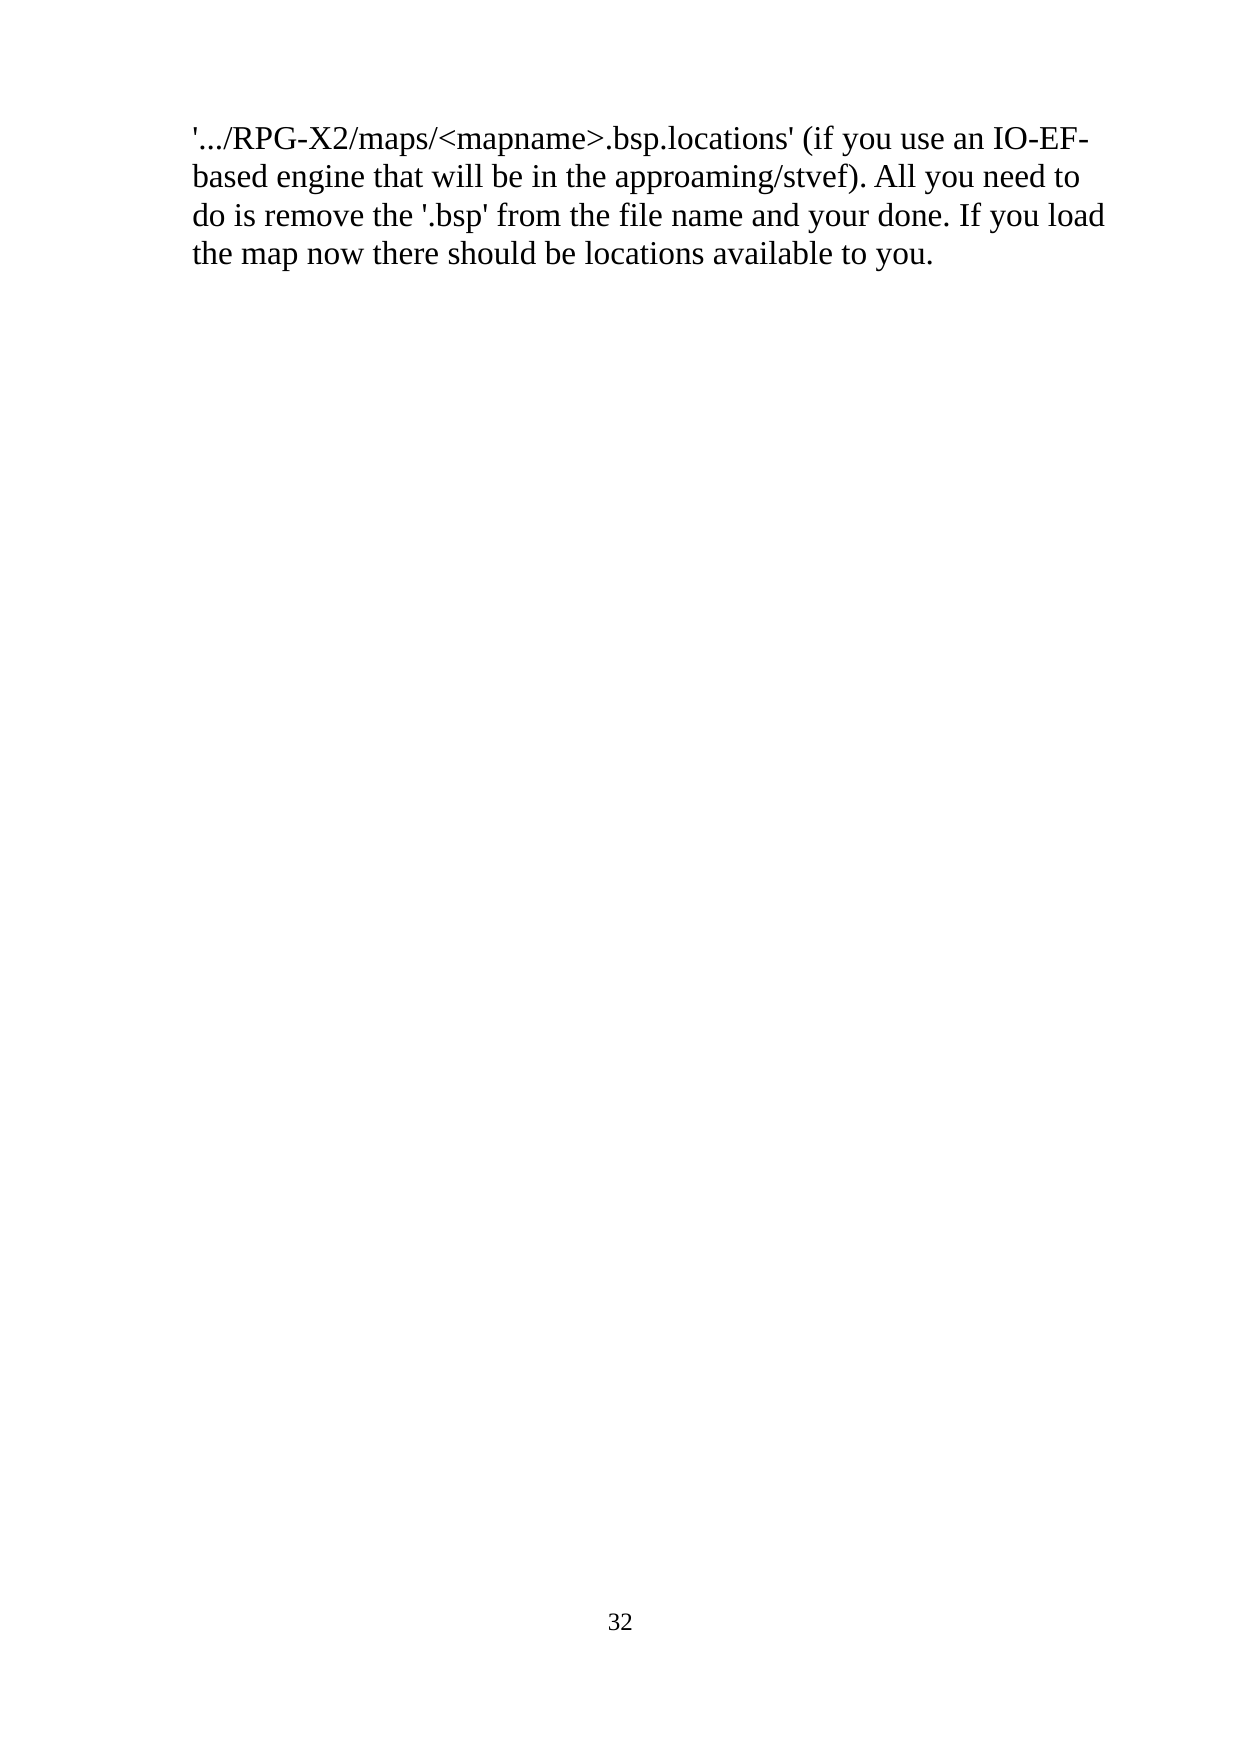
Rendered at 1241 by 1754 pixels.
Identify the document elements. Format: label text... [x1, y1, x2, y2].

text '.../RPG-X2/maps/<mapname>.bsp.locations' (if you use an IO-EF- based engine that will be in the approaming/stvef). All you need to do is remove the '.bsp' from the file name and your done. If you load the map now there should be locations available to you. [118, 118, 1122, 271]
